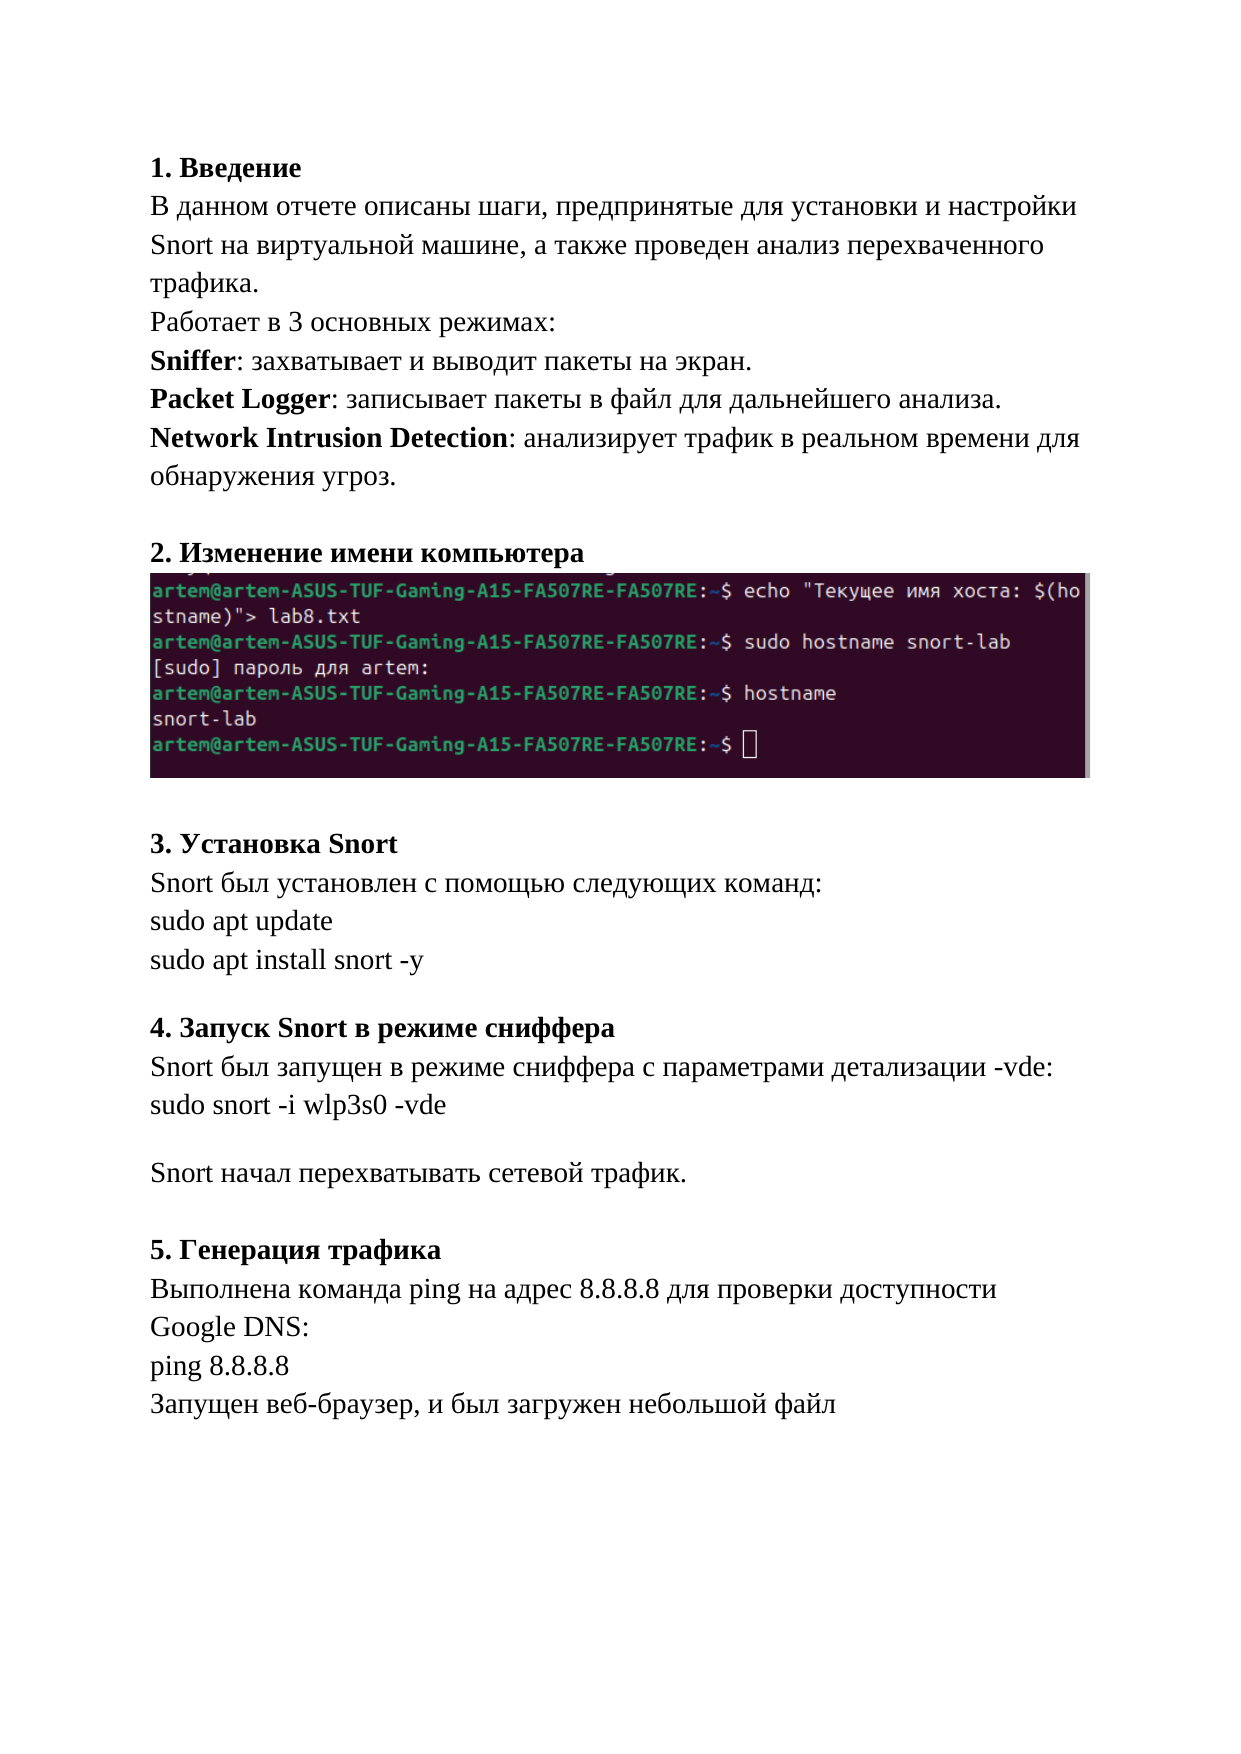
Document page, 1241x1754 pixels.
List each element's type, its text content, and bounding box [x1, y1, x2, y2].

text 4. Запуск Snort в режиме сниффера [150, 1010, 1090, 1044]
text sudo snort -i wlp3s0 -vde [150, 1087, 1090, 1121]
text Snort был установлен с помощью следующих команд: [150, 865, 1090, 898]
text ping 8.8.8.8 [150, 1348, 1090, 1381]
text В данном отчете описаны шаги, предпринятые для установки и настройки Snort на виртуальной машине, а также проведен анализ перехваченного трафика. [150, 188, 1090, 299]
text 2. Изменение имени компьютера [150, 535, 1090, 569]
text Работает в 3 основных режимах: [150, 304, 1090, 338]
text Network Intrusion Detection: анализирует трафик в реальном времени для обнаружения угроз. [150, 420, 1090, 492]
text sudo apt update [150, 903, 1090, 937]
picture [150, 573, 1091, 778]
text 1. Введение [150, 150, 1090, 183]
text Snort начал перехватывать сетевой трафик. [150, 1155, 1090, 1189]
text Snort был запущен в режиме сниффера с параметрами детализации -vde: [150, 1049, 1090, 1082]
text sudo apt install snort -y [150, 942, 1090, 976]
text 5. Генерация трафика [150, 1232, 1090, 1266]
text Выполнена команда ping на адрес 8.8.8.8 для проверки доступности Google DNS: [150, 1271, 1090, 1343]
text Запущен веб-браузер, и был загружен небольшой файл [150, 1386, 1090, 1420]
text Sniffer: захватывает и выводит пакеты на экран. [150, 343, 1090, 376]
text 3. Установка Snort [150, 826, 1090, 860]
text Packet Logger: записывает пакеты в файл для дальнейшего анализа. [150, 381, 1090, 415]
